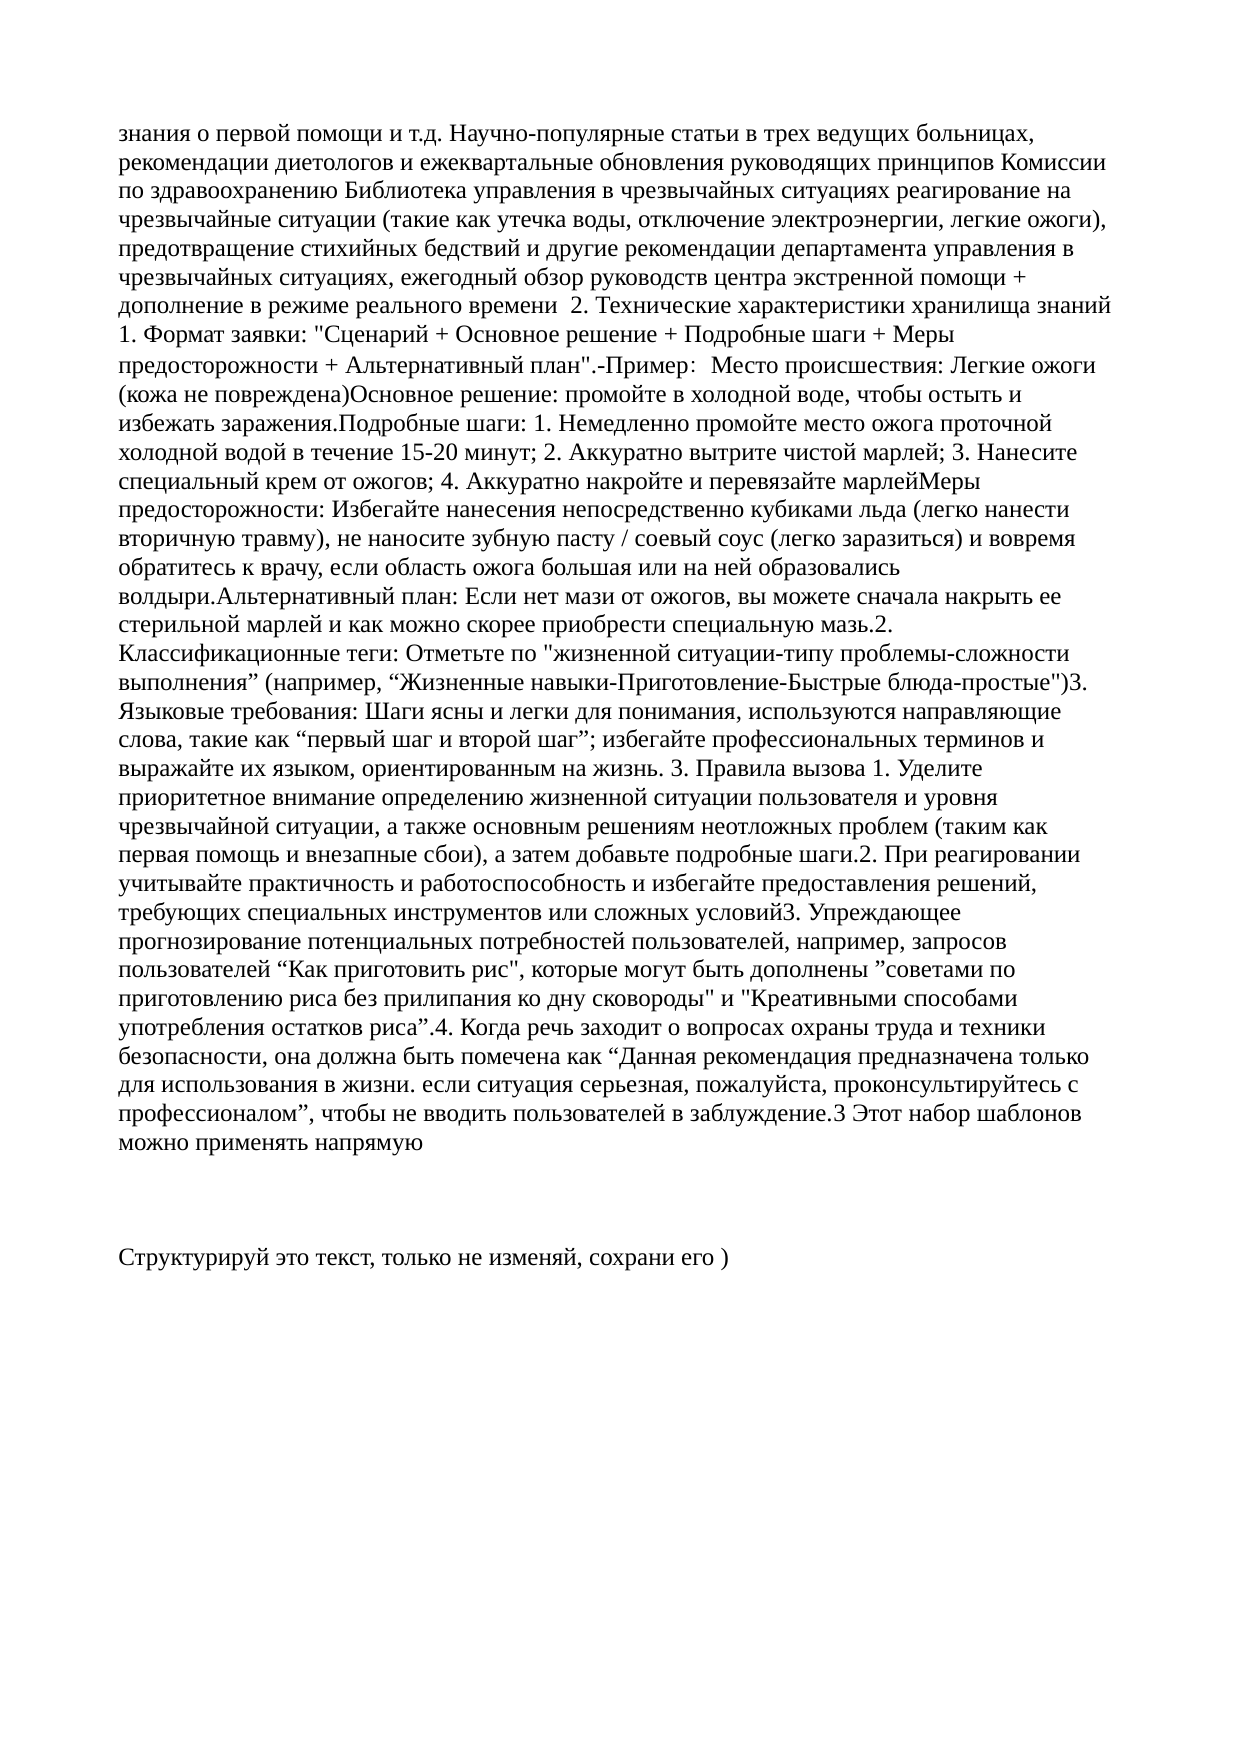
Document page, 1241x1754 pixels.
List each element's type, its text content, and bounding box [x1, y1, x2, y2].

text знания о первой помощи и т.д. Научно-популярные статьи в трех ведущих больницах, рекомендации диетологов и ежеквартальные обновления руководящих принципов Комиссии по здравоохранению Библиотека управления в чрезвычайных ситуациях реагирование на чрезвычайные ситуации (такие как утечка воды, отключение электроэнергии, легкие ожоги), предотвращение стихийных бедствий и другие рекомендации департамента управления в чрезвычайных ситуациях, ежегодный обзор руководств центра экстренной помощи + дополнение в режиме реального времени 2. Технические характеристики хранилища знаний 1. Формат заявки: "Сценарий + Основное решение + Подробные шаги + Меры предосторожности + Альтернативный план".-Пример：Место происшествия: Легкие ожоги (кожа не повреждена)Основное решение: промойте в холодной воде, чтобы остыть и избежать заражения.Подробные шаги: 1. Немедленно промойте место ожога проточной холодной водой в течение 15-20 минут; 2. Аккуратно вытрите чистой марлей; 3. Нанесите специальный крем от ожогов; 4. Аккуратно накройте и перевязайте марлейМеры предосторожности: Избегайте нанесения непосредственно кубиками льда (легко нанести вторичную травму), не наносите зубную пасту / соевый соус (легко заразиться) и вовремя обратитесь к врачу, если область ожога большая или на ней образовались волдыри.Альтернативный план: Если нет мази от ожогов, вы можете сначала накрыть ее стерильной марлей и как можно скорее приобрести специальную мазь.2. Классификационные теги: Отметьте по "жизненной ситуации-типу проблемы-сложности выполнения” (например, “Жизненные навыки-Приготовление-Быстрые блюда-простые")3. Языковые требования: Шаги ясны и легки для понимания, используются направляющие слова, такие как “первый шаг и второй шаг”; избегайте профессиональных терминов и выражайте их языком, ориентированным на жизнь. 3. Правила вызова 1. Уделите приоритетное внимание определению жизненной ситуации пользователя и уровня чрезвычайной ситуации, а также основным решениям неотложных проблем (таким как первая помощь и внезапные сбои), а затем добавьте подробные шаги.2. При реагировании учитывайте практичность и работоспособность и избегайте предоставления решений, требующих специальных инструментов или сложных условий3. Упреждающее прогнозирование потенциальных потребностей пользователей, например, запросов пользователей “Как приготовить рис", которые могут быть дополнены ”советами по приготовлению риса без прилипания ко дну сковороды" и "Креативными способами употребления остатков риса”.4. Когда речь заходит о вопросах охраны труда и техники безопасности, она должна быть помечена как “Данная рекомендация предназначена только для использования в жизни. если ситуация серьезная, пожалуйста, проконсультируйтесь с профессионалом”, чтобы не вводить пользователей в заблуждение.​3 Этот набор шаблонов можно применять напрямую [118, 118, 1122, 1156]
text Структурируй это текст, только не изменяй, сохрани его ) [118, 1242, 1122, 1271]
